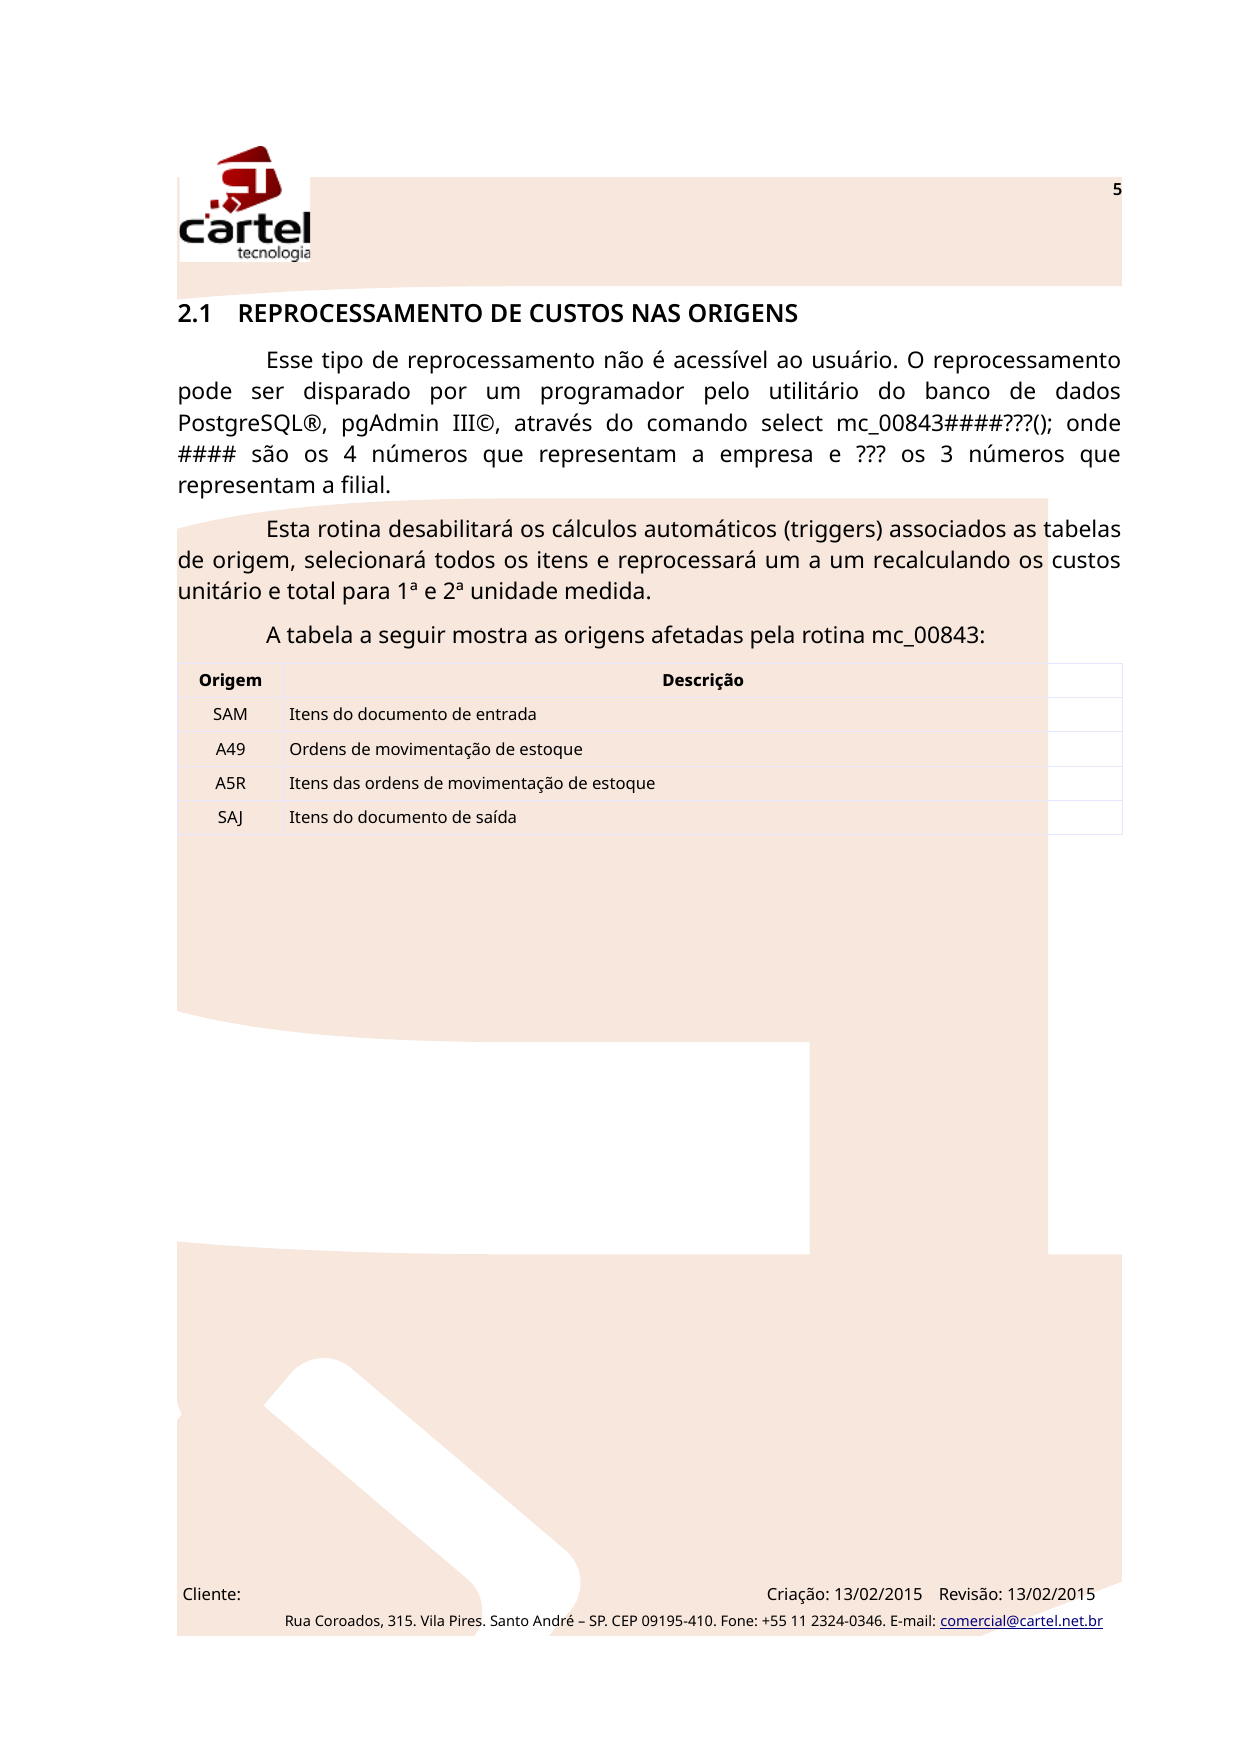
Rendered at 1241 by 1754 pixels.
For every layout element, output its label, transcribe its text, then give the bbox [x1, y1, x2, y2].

table_header Descrição [284, 664, 1122, 697]
table_cell A5R [178, 767, 283, 800]
table_cell Itens do documento de saída [284, 801, 1122, 834]
table_header Origem [178, 664, 283, 697]
text Esta rotina desabilitará os cálculos automáticos (triggers) associados as tabelas de origem, selecionará todos os itens e reprocessará um a um recalculando os custos unitário e total para 1ª e 2ª unidade medida. [177, 513, 1122, 607]
table_cell SAJ [178, 801, 283, 834]
table_cell Itens do documento de entrada [284, 698, 1122, 731]
text Esse tipo de reprocessamento não é acessível ao usuário. O reprocessamento pode ser disparado por um programador pelo utilitário do banco de dados PostgreSQL®, pgAdmin III©, através do comando select mc_00843####???(); onde #### são os 4 números que representam a empresa e ??? os 3 números que representam a filial. [177, 344, 1122, 500]
subtitle Reprocessamento de custos nas origens [177, 295, 1122, 329]
table_cell A49 [178, 732, 283, 766]
text A tabela a seguir mostra as origens afetadas pela rotina mc_00843: [177, 619, 1122, 650]
table_cell SAM [178, 698, 283, 731]
table_cell Ordens de movimentação de estoque [284, 732, 1122, 766]
table_cell Itens das ordens de movimentação de estoque [284, 767, 1122, 800]
picture [179, 146, 311, 262]
